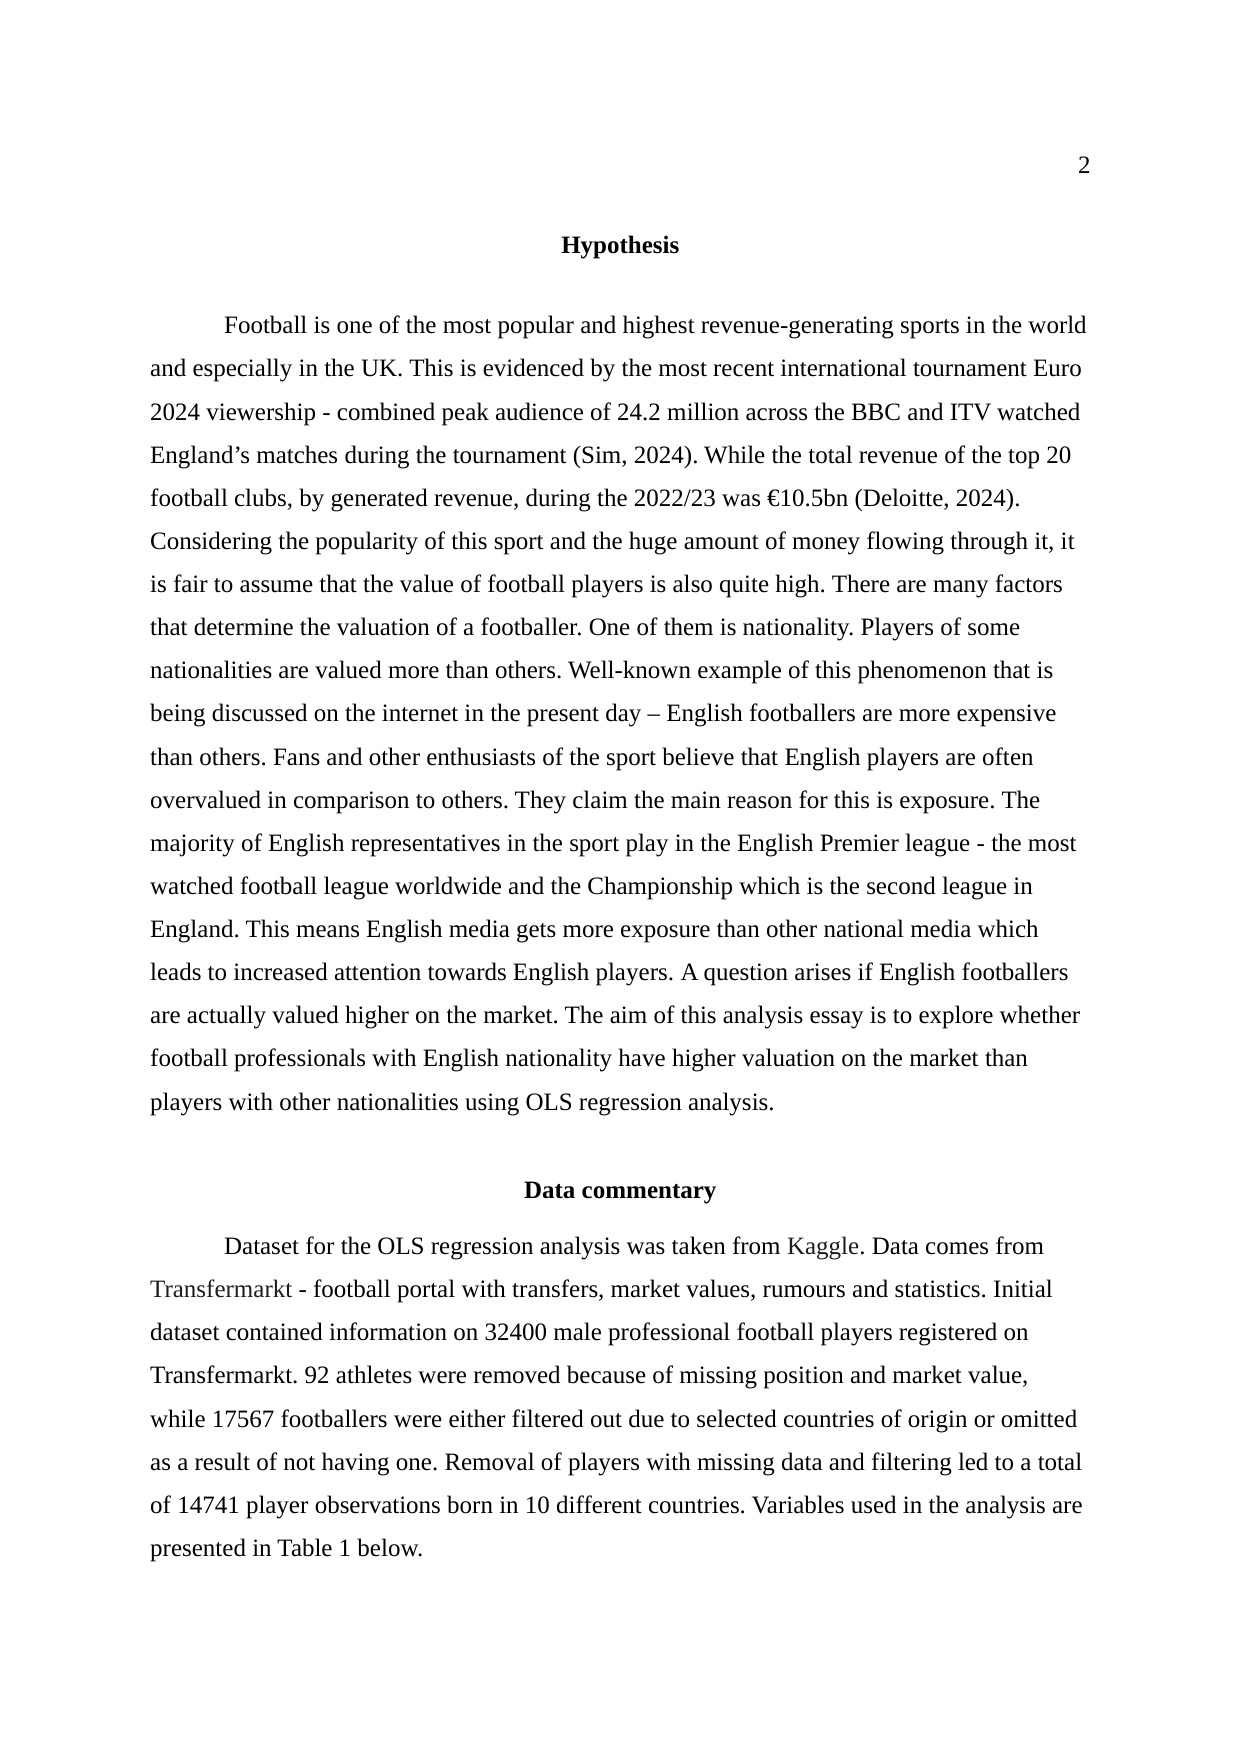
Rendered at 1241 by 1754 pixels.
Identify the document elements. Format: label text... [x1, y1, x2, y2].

subtitle Hypothesis [150, 230, 1090, 258]
text Dataset for the OLS regression analysis was taken from Kaggle. Data comes from Transfermarkt - football portal with transfers, market values, rumours and statistics. Initial dataset contained information on 32400 male professional football players registered on Transfermarkt. 92 athletes were removed because of missing position and market value, while 17567 footballers were either filtered out due to selected countries of origin or omitted as a result of not having one. Removal of players with missing data and filtering led to a total of 14741 player observations born in 10 different countries. Variables used in the analysis are presented in Table 1 below. [150, 1231, 1090, 1562]
subtitle Data commentary [150, 1176, 1090, 1204]
text Football is one of the most popular and highest revenue-generating sports in the world and especially in the UK. This is evidenced by the most recent international tournament Euro 2024 viewership - combined peak audience of 24.2 million across the BBC and ITV watched England’s matches during the tournament (Sim, 2024). While the total revenue of the top 20 football clubs, by generated revenue, during the 2022/23 was €10.5bn (Deloitte, 2024). Considering the popularity of this sport and the huge amount of money flowing through it, it is fair to assume that the value of football players is also quite high. There are many factors that determine the valuation of a footballer. One of them is nationality. Players of some nationalities are valued more than others. Well-known example of this phenomenon that is being discussed on the internet in the present day – English footballers are more expensive than others. Fans and other enthusiasts of the sport believe that English players are often overvalued in comparison to others. They claim the main reason for this is exposure. The majority of English representatives in the sport play in the English Premier league - the most watched football league worldwide and the Championship which is the second league in England. This means English media gets more exposure than other national media which leads to increased attention towards English players. A question arises if English footballers are actually valued higher on the market. The aim of this analysis essay is to explore whether football professionals with English nationality have higher valuation on the market than players with other nationalities using OLS regression analysis. [150, 310, 1090, 1115]
